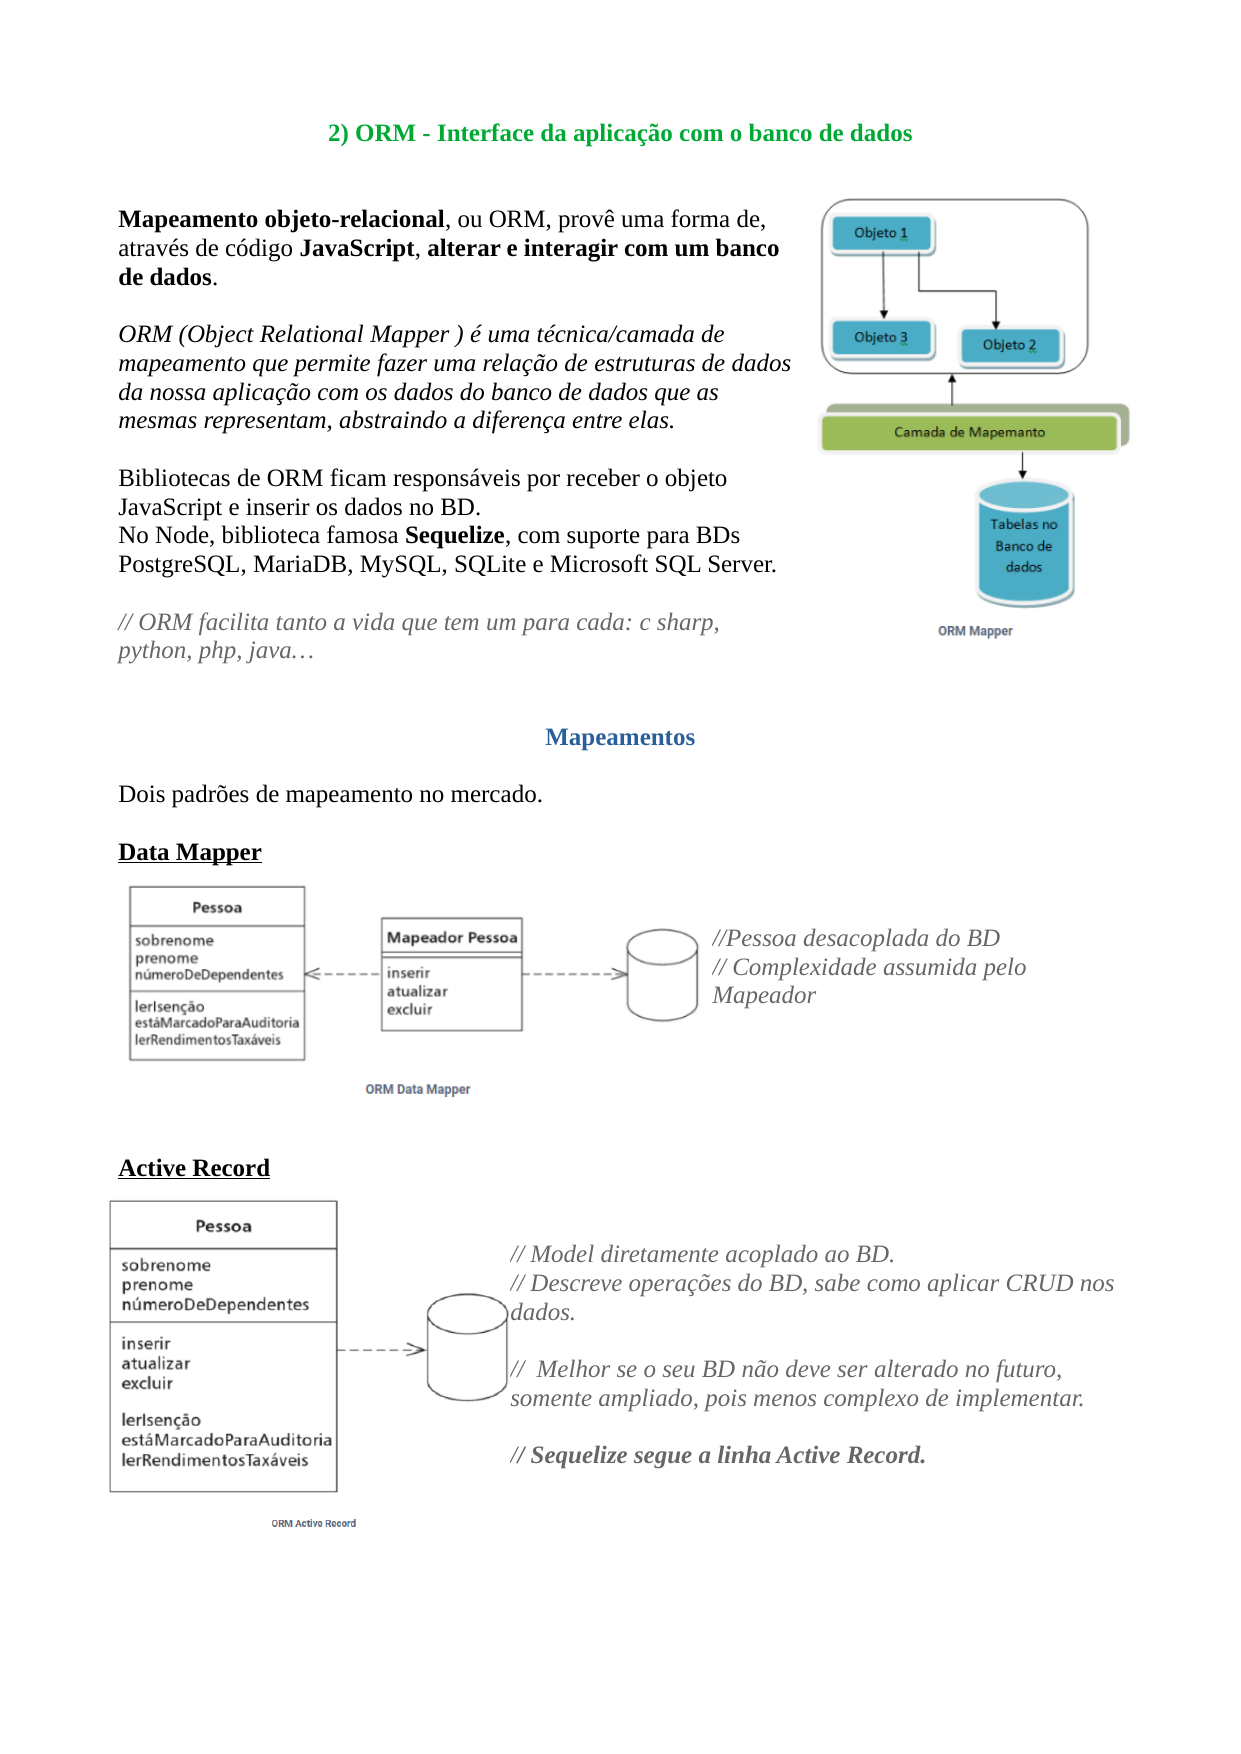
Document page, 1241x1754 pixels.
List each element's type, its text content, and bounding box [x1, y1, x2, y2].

text // Descreve operações do BD, sabe como aplicar CRUD nos dados. [511, 1268, 1122, 1326]
text // ORM facilita tanto a vida que tem um para cada: c sharp, python, php, java… [118, 607, 1122, 664]
text Active Record [118, 1153, 1122, 1182]
text Mapeamento objeto-relacional, ou ORM, provê uma forma de, através de código JavaScript, alterar e interagir com um banco de dados. [118, 204, 794, 291]
text ORM (Object Relational Mapper ) é uma técnica/camada de mapeamento que permite fazer uma relação de estruturas de dados da nossa aplicação com os dados do banco de dados que as mesmas representam, abstraindo a diferença entre elas. [118, 319, 794, 434]
text Dois padrões de mapeamento no mercado. [118, 779, 1122, 808]
text Bibliotecas de ORM ficam responsáveis por receber o objeto JavaScript e inserir os dados no BD. [118, 463, 794, 521]
text // Model diretamente acoplado ao BD. [511, 1239, 1122, 1268]
text // Melhor se o seu BD não deve ser alterado no futuro, somente ampliado, pois menos complexo de implementar. [511, 1354, 1122, 1412]
text Mapeamentos [118, 722, 1122, 751]
picture [794, 191, 1139, 646]
text 2) ORM - Interface da aplicação com o banco de dados [118, 118, 1122, 147]
text // Sequelize segue a linha Active Record. [511, 1441, 1122, 1469]
text No Node, biblioteca famosa Sequelize, com suporte para BDs PostgreSQL, MariaDB, MySQL, SQLite e Microsoft SQL Server. [118, 521, 794, 578]
picture [122, 873, 713, 1112]
text // Complexidade assumida pelo Mapeador [713, 952, 1122, 1009]
text Data Mapper [118, 837, 1122, 866]
picture [106, 1193, 511, 1537]
text //Pessoa desacoplada do BD [713, 923, 1122, 952]
